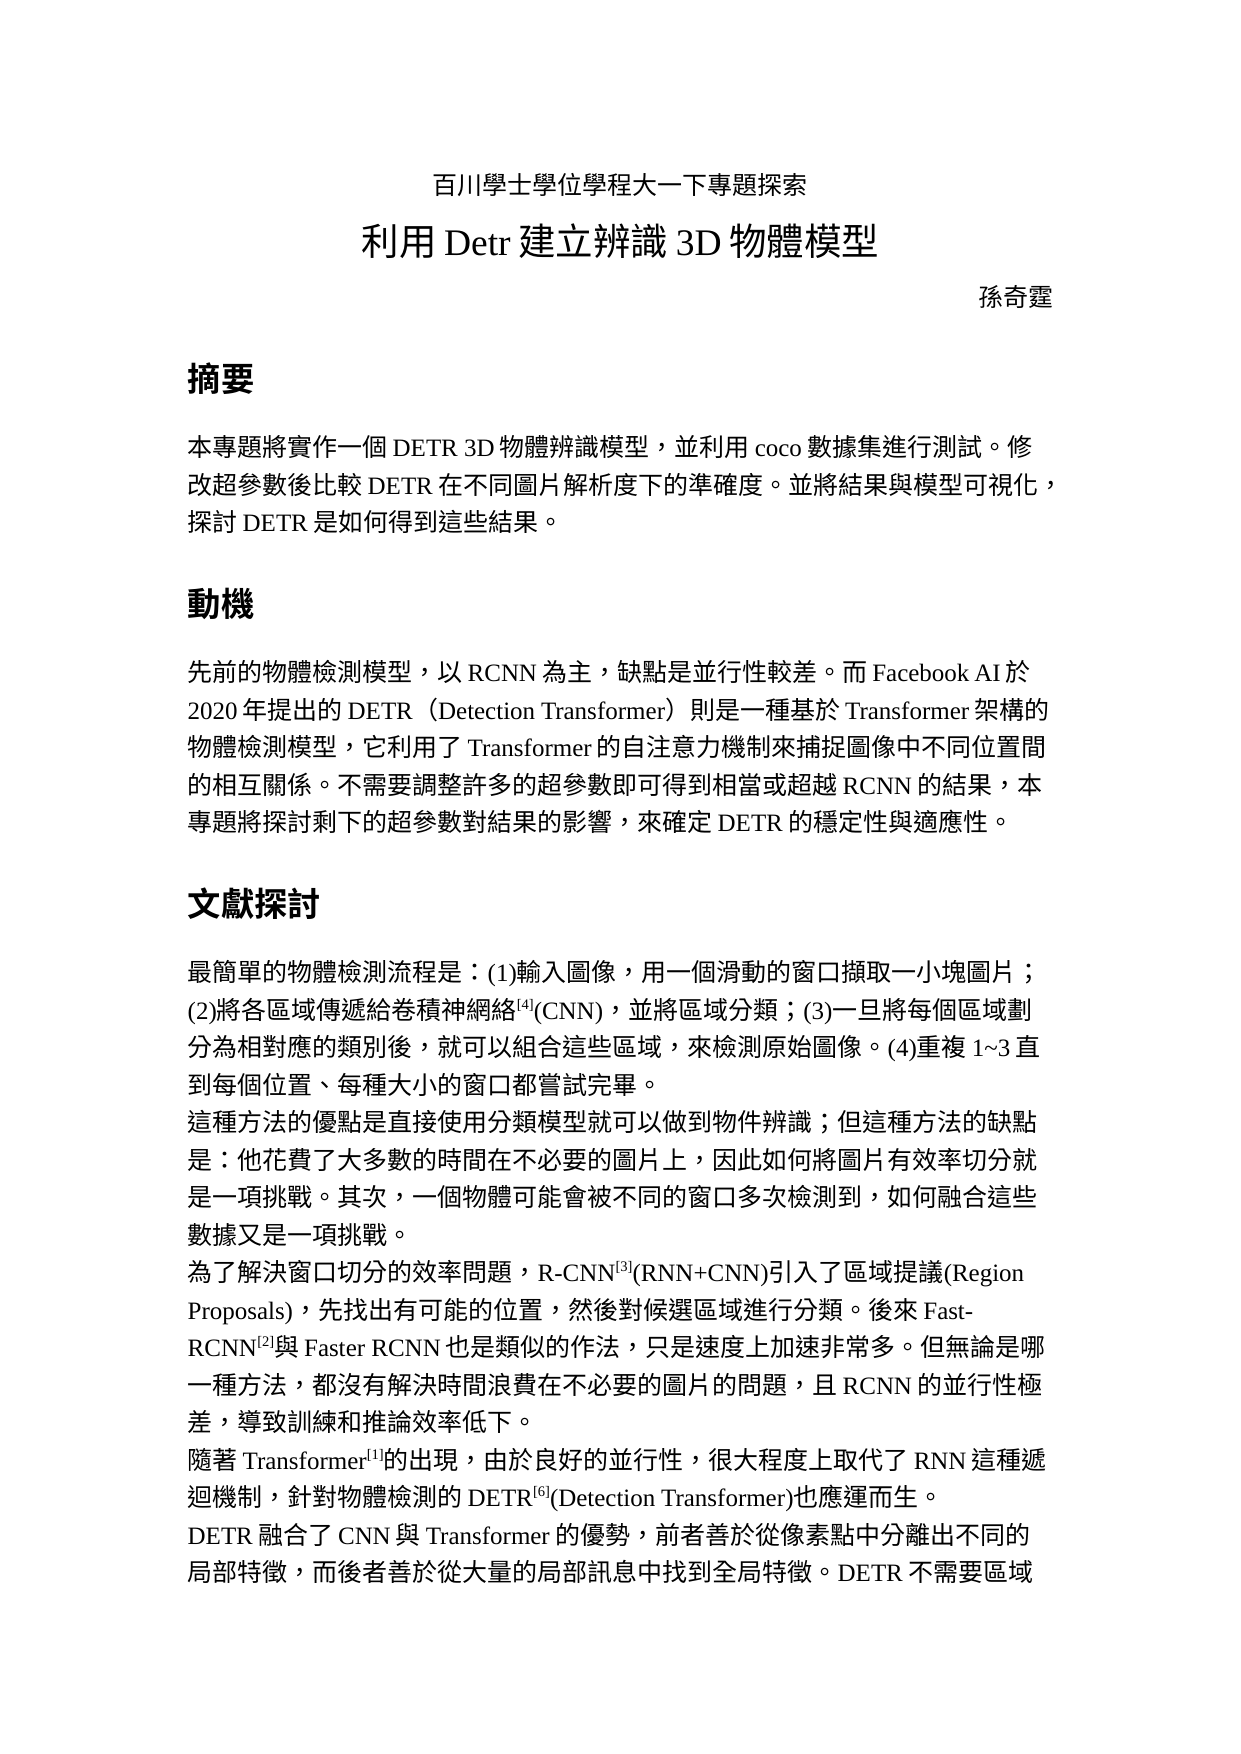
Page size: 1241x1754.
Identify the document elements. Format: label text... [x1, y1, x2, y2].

text 孫奇霆 [187, 277, 1053, 314]
subtitle 摘要 [187, 339, 1053, 414]
text 先前的物體檢測模型，以RCNN為主，缺點是並行性較差。而Facebook AI於2020年提出的DETR（Detection Transformer）則是一種基於Transformer架構的物體檢測模型，它利用了Transformer的自注意力機制來捕捉圖像中不同位置間的相互關係。不需要調整許多的超參數即可得到相當或超越RCNN的結果，本專題將探討剩下的超參數對結果的影響，來確定DETR的穩定性與適應性。 [187, 652, 1053, 839]
text 百川學士學位學程大一下專題探索 [187, 164, 1053, 202]
text 本專題將實作一個DETR 3D物體辨識模型，並利用coco數據集進行測試。修改超參數後比較DETR在不同圖片解析度下的準確度。並將結果與模型可視化，探討DETR是如何得到這些結果。 [187, 427, 1053, 539]
text 為了解決窗口切分的效率問題，R-CNN[3](RNN+CNN)引入了區域提議(Region Proposals)，先找出有可能的位置，然後對候選區域進行分類。後來Fast-RCNN[2]與Faster RCNN也是類似的作法，只是速度上加速非常多。但無論是哪一種方法，都沒有解決時間浪費在不必要的圖片的問題，且RCNN的並行性極差，導致訓練和推論效率低下。 [187, 1252, 1053, 1439]
text 隨著Transformer[1]的出現，由於良好的並行性，很大程度上取代了RNN這種遞迴機制，針對物體檢測的DETR[6](Detection Transformer)也應運而生。 [187, 1439, 1053, 1514]
text DETR融合了CNN與Transformer的優勢，前者善於從像素點中分離出不同的局部特徵，而後者善於從大量的局部訊息中找到全局特徵。DETR不需要區域 [187, 1514, 1053, 1589]
subtitle 動機 [187, 564, 1053, 639]
text 這種方法的優點是直接使用分類模型就可以做到物件辨識；但這種方法的缺點是：他花費了大多數的時間在不必要的圖片上，因此如何將圖片有效率切分就是一項挑戰。其次，一個物體可能會被不同的窗口多次檢測到，如何融合這些數據又是一項挑戰。 [187, 1102, 1053, 1252]
subtitle 文獻探討 [187, 864, 1053, 939]
text 利用Detr建立辨識3D物體模型 [187, 202, 1053, 277]
text 最簡單的物體檢測流程是：(1)輸入圖像，用一個滑動的窗口擷取一小塊圖片；(2)將各區域傳遞給卷積神網絡[4](CNN)，並將區域分類；(3)一旦將每個區域劃分為相對應的類別後，就可以組合這些區域，來檢測原始圖像。(4)重複1~3直到每個位置、每種大小的窗口都嘗試完畢。 [187, 952, 1053, 1102]
